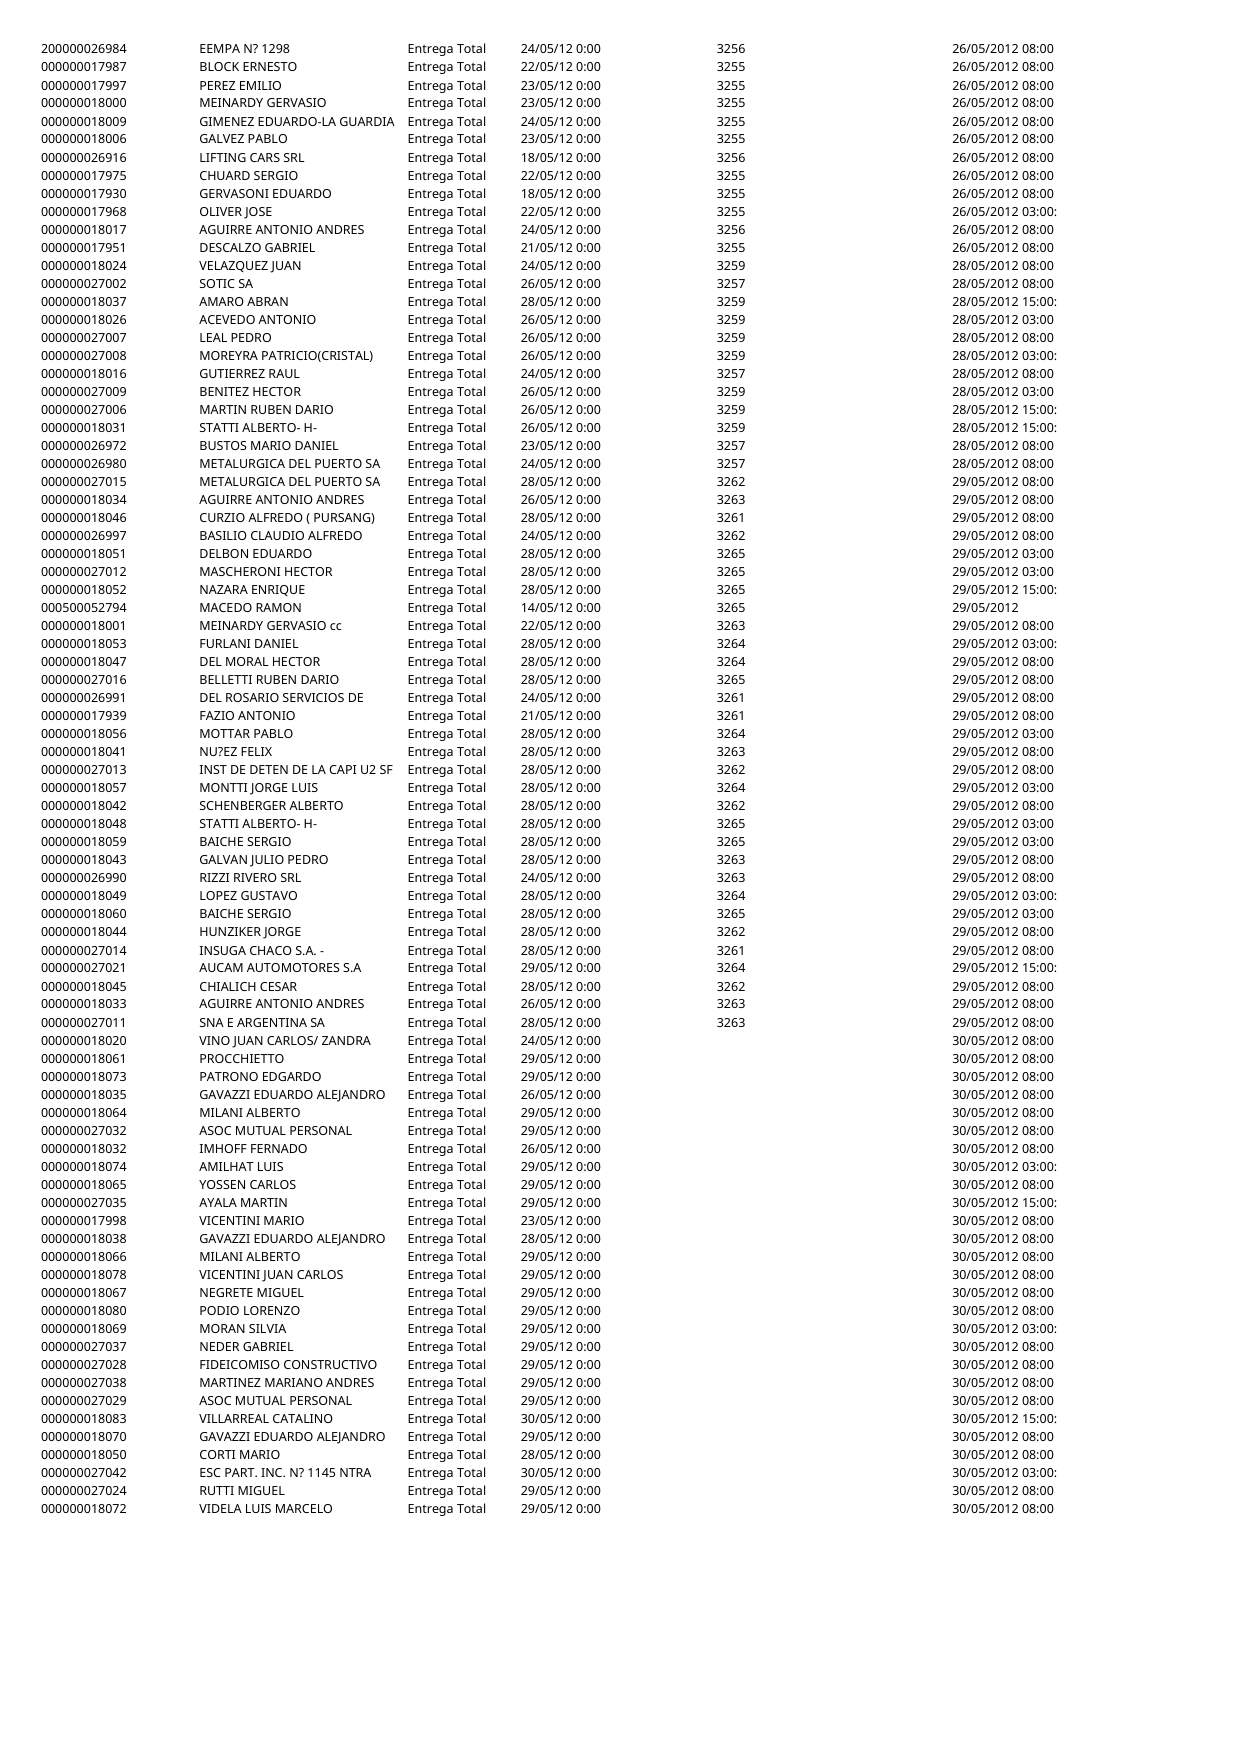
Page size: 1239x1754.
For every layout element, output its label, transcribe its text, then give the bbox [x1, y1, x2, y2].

table_cell FURLANI DANIEL [199, 635, 407, 653]
table_cell [1058, 1392, 1239, 1410]
table_cell 29/05/12 0:00 [521, 1356, 717, 1374]
table_cell [1058, 293, 1239, 311]
table_cell [0, 1194, 41, 1212]
table_cell AGUIRRE ANTONIO ANDRES [199, 996, 407, 1014]
table_cell 28/05/2012 08:00 [952, 365, 1058, 383]
table_cell 21/05/12 0:00 [521, 239, 717, 257]
table_cell [0, 599, 41, 617]
table_cell 000000018083 [41, 1410, 199, 1428]
table_header [41, 0, 199, 41]
table_cell LEAL PEDRO [199, 329, 407, 347]
table_cell Entrega Total [408, 113, 521, 131]
table_cell MEINARDY GERVASIO [199, 95, 407, 113]
table_cell 000000018020 [41, 1032, 199, 1050]
table_cell 000000018000 [41, 95, 199, 113]
table_cell 29/05/12 0:00 [521, 1338, 717, 1356]
table_cell MILANI ALBERTO [199, 1104, 407, 1122]
table_cell 000000018052 [41, 581, 199, 599]
table_cell [0, 437, 41, 455]
table_cell BASILIO CLAUDIO ALFREDO [199, 527, 407, 545]
table_cell 000000018051 [41, 545, 199, 563]
table_cell 000000027038 [41, 1374, 199, 1392]
table_cell [1058, 239, 1239, 257]
table_cell 3255 [717, 131, 827, 149]
table_cell 23/05/12 0:00 [521, 95, 717, 113]
table_cell 30/05/2012 08:00 [952, 1050, 1058, 1068]
table_cell 3259 [717, 311, 827, 329]
table_cell [827, 1176, 952, 1194]
table_cell [1058, 545, 1239, 563]
table_cell [1058, 1230, 1239, 1248]
table_cell 26/05/2012 08:00 [952, 239, 1058, 257]
table_cell 000000018043 [41, 851, 199, 869]
table_cell 30/05/2012 08:00 [952, 1068, 1058, 1086]
table_cell 28/05/2012 08:00 [952, 455, 1058, 473]
table_cell [1058, 203, 1239, 221]
table_cell [1058, 527, 1239, 545]
table_cell 30/05/2012 08:00 [952, 1104, 1058, 1122]
table_cell 28/05/2012 08:00 [952, 257, 1058, 275]
table_cell [827, 870, 952, 887]
table_cell 3265 [717, 834, 827, 851]
table_cell [0, 1032, 41, 1050]
table_cell 26/05/12 0:00 [521, 401, 717, 419]
table_cell 30/05/2012 08:00 [952, 1302, 1058, 1320]
table_cell [827, 1212, 952, 1230]
table_cell 26/05/12 0:00 [521, 347, 717, 365]
table_cell SNA E ARGENTINA SA [199, 1014, 407, 1032]
table_cell Entrega Total [408, 978, 521, 996]
table_cell [827, 311, 952, 329]
table_cell 000500052794 [41, 599, 199, 617]
table_cell Entrega Total [408, 1446, 521, 1464]
table_cell MONTTI JORGE LUIS [199, 779, 407, 797]
table_cell 22/05/12 0:00 [521, 167, 717, 185]
table_cell [827, 1356, 952, 1374]
table_cell Entrega Total [408, 59, 521, 77]
table_cell 000000017987 [41, 59, 199, 77]
table_cell 000000027006 [41, 401, 199, 419]
table_cell 3261 [717, 689, 827, 707]
table_cell 26/05/12 0:00 [521, 1086, 717, 1104]
table_cell [827, 509, 952, 527]
table_cell Entrega Total [408, 815, 521, 833]
table_cell [827, 996, 952, 1014]
table_cell 29/05/12 0:00 [521, 1050, 717, 1068]
table_cell Entrega Total [408, 689, 521, 707]
table_cell 28/05/12 0:00 [521, 888, 717, 906]
table_cell 3265 [717, 563, 827, 581]
table_cell [827, 1068, 952, 1086]
table_cell Entrega Total [408, 1014, 521, 1032]
table_cell 3265 [717, 581, 827, 599]
table_cell 30/05/2012 08:00 [952, 1338, 1058, 1356]
table_cell 24/05/12 0:00 [521, 365, 717, 383]
table_cell [827, 779, 952, 797]
table_cell 26/05/12 0:00 [521, 329, 717, 347]
table_cell 18/05/12 0:00 [521, 149, 717, 167]
table_cell Entrega Total [408, 563, 521, 581]
table_cell OLIVER JOSE [199, 203, 407, 221]
table_cell 24/05/12 0:00 [521, 1032, 717, 1050]
table_cell [1058, 815, 1239, 833]
table_cell [717, 1374, 827, 1392]
table_cell [717, 1338, 827, 1356]
table_cell 3255 [717, 95, 827, 113]
table_cell Entrega Total [408, 1032, 521, 1050]
table_cell [0, 888, 41, 906]
table_cell [1058, 491, 1239, 509]
table_cell ASOC MUTUAL PERSONAL [199, 1392, 407, 1410]
table_cell 29/05/2012 03:00 [952, 906, 1058, 923]
table_cell [827, 59, 952, 77]
table_cell 000000018048 [41, 815, 199, 833]
table_cell Entrega Total [408, 1212, 521, 1230]
table_cell [0, 59, 41, 77]
table_cell Entrega Total [408, 509, 521, 527]
table_cell 000000018060 [41, 906, 199, 923]
table_cell 000000027028 [41, 1356, 199, 1374]
table_cell RUTTI MIGUEL [199, 1482, 407, 1500]
table_cell 000000017951 [41, 239, 199, 257]
table_cell GALVEZ PABLO [199, 131, 407, 149]
table_cell [1058, 779, 1239, 797]
table_cell 23/05/12 0:00 [521, 1212, 717, 1230]
table_cell [717, 1230, 827, 1248]
table_cell 29/05/2012 03:00 [952, 834, 1058, 851]
table_cell 000000018038 [41, 1230, 199, 1248]
table_cell DELBON EDUARDO [199, 545, 407, 563]
table_cell [1058, 1410, 1239, 1428]
table_cell [827, 924, 952, 942]
table_cell 3263 [717, 491, 827, 509]
table_cell [0, 1284, 41, 1302]
table_cell 000000027037 [41, 1338, 199, 1356]
table_cell [1058, 1158, 1239, 1176]
table_cell 30/05/2012 08:00 [952, 1356, 1058, 1374]
table_cell 3259 [717, 329, 827, 347]
table_cell 000000018034 [41, 491, 199, 509]
table_cell [1058, 1068, 1239, 1086]
table_cell [0, 95, 41, 113]
table_cell [0, 41, 41, 58]
table_cell 000000018026 [41, 311, 199, 329]
table_cell [827, 617, 952, 635]
table_cell VIDELA LUIS MARCELO [199, 1500, 407, 1518]
table_cell 24/05/12 0:00 [521, 689, 717, 707]
table_cell 000000027011 [41, 1014, 199, 1032]
table_cell [827, 185, 952, 203]
table_cell 26/05/2012 08:00 [952, 95, 1058, 113]
table_cell [827, 527, 952, 545]
table_cell 28/05/12 0:00 [521, 851, 717, 869]
table_cell Entrega Total [408, 1176, 521, 1194]
table_cell [827, 131, 952, 149]
table_cell [827, 978, 952, 996]
table_cell [1058, 1032, 1239, 1050]
table_cell 000000027014 [41, 942, 199, 959]
table_cell [827, 1446, 952, 1464]
table_cell 28/05/12 0:00 [521, 293, 717, 311]
table_cell 3259 [717, 293, 827, 311]
table_cell 000000017939 [41, 707, 199, 725]
table_cell 000000018035 [41, 1086, 199, 1104]
table_cell Entrega Total [408, 1158, 521, 1176]
table_cell AGUIRRE ANTONIO ANDRES [199, 491, 407, 509]
table_cell GIMENEZ EDUARDO-LA GUARDIA [199, 113, 407, 131]
table_cell [0, 1230, 41, 1248]
table_cell [0, 527, 41, 545]
table_cell Entrega Total [408, 329, 521, 347]
table_cell [0, 1374, 41, 1392]
table_cell [1058, 1104, 1239, 1122]
table_cell [827, 1410, 952, 1428]
table_cell 28/05/12 0:00 [521, 1014, 717, 1032]
table_cell 28/05/2012 15:00: [952, 419, 1058, 437]
table_cell 3264 [717, 725, 827, 743]
table_cell 3257 [717, 275, 827, 293]
table_cell 000000026972 [41, 437, 199, 455]
table_cell [827, 689, 952, 707]
table_cell Entrega Total [408, 599, 521, 617]
table_cell 30/05/2012 08:00 [952, 1500, 1058, 1518]
table_cell [0, 455, 41, 473]
table_cell [1058, 1374, 1239, 1392]
table_cell Entrega Total [408, 419, 521, 437]
table_cell [717, 1302, 827, 1320]
table_cell 26/05/2012 08:00 [952, 149, 1058, 167]
table_cell [1058, 635, 1239, 653]
table_cell 000000018059 [41, 834, 199, 851]
table_cell 000000018053 [41, 635, 199, 653]
table_cell FAZIO ANTONIO [199, 707, 407, 725]
table_cell Entrega Total [408, 743, 521, 761]
table_cell [0, 401, 41, 419]
table_cell PEREZ EMILIO [199, 77, 407, 94]
table_cell [827, 293, 952, 311]
table_cell Entrega Total [408, 311, 521, 329]
table_cell 000000026980 [41, 455, 199, 473]
table_cell [1058, 1248, 1239, 1266]
table_cell 30/05/2012 03:00: [952, 1464, 1058, 1482]
table_cell [0, 1464, 41, 1482]
table_cell [0, 671, 41, 689]
table_cell 000000027032 [41, 1122, 199, 1140]
table_cell [0, 1500, 41, 1518]
table_cell [0, 725, 41, 743]
table_cell 28/05/2012 08:00 [952, 275, 1058, 293]
table_cell 29/05/2012 08:00 [952, 942, 1058, 959]
table_cell [0, 707, 41, 725]
table_cell NAZARA ENRIQUE [199, 581, 407, 599]
table_cell Entrega Total [408, 942, 521, 959]
table_cell 26/05/12 0:00 [521, 419, 717, 437]
table_cell [717, 1086, 827, 1104]
table_cell 3262 [717, 798, 827, 815]
table_cell [827, 851, 952, 869]
table_cell [827, 1320, 952, 1338]
table_cell [1058, 1122, 1239, 1140]
table_cell Entrega Total [408, 77, 521, 94]
table_cell [827, 455, 952, 473]
table_cell [717, 1482, 827, 1500]
table_cell MARTINEZ MARIANO ANDRES [199, 1374, 407, 1392]
table_cell [827, 1392, 952, 1410]
table_cell 000000018069 [41, 1320, 199, 1338]
table_cell [827, 1464, 952, 1482]
table_cell [827, 707, 952, 725]
table_cell 29/05/12 0:00 [521, 1500, 717, 1518]
table_cell EEMPA N? 1298 [199, 41, 407, 58]
table_cell 3263 [717, 996, 827, 1014]
table_cell 28/05/12 0:00 [521, 815, 717, 833]
table_cell [0, 834, 41, 851]
table_cell BENITEZ HECTOR [199, 383, 407, 401]
table_cell 29/05/12 0:00 [521, 1068, 717, 1086]
table_cell ASOC MUTUAL PERSONAL [199, 1122, 407, 1140]
table_cell [1058, 834, 1239, 851]
table_cell 29/05/12 0:00 [521, 1158, 717, 1176]
table_cell Entrega Total [408, 725, 521, 743]
table_cell [0, 257, 41, 275]
table_cell [0, 1428, 41, 1446]
table_cell [717, 1248, 827, 1266]
table_cell [717, 1212, 827, 1230]
table_cell 22/05/12 0:00 [521, 617, 717, 635]
table_cell [0, 221, 41, 239]
table_cell [827, 743, 952, 761]
table_cell [717, 1500, 827, 1518]
table_cell [827, 95, 952, 113]
table_cell STATTI ALBERTO- H- [199, 815, 407, 833]
table_cell VILLARREAL CATALINO [199, 1410, 407, 1428]
table_cell 28/05/2012 08:00 [952, 329, 1058, 347]
table_cell Entrega Total [408, 635, 521, 653]
table_cell 000000017930 [41, 185, 199, 203]
table_cell 26/05/2012 08:00 [952, 59, 1058, 77]
table_cell 3264 [717, 635, 827, 653]
table_cell 3264 [717, 779, 827, 797]
table_cell [717, 1266, 827, 1284]
table_cell [1058, 1500, 1239, 1518]
table_cell [1058, 455, 1239, 473]
table_cell Entrega Total [408, 365, 521, 383]
table_cell MOTTAR PABLO [199, 725, 407, 743]
table_cell [827, 113, 952, 131]
table_cell 000000018050 [41, 1446, 199, 1464]
table_cell Entrega Total [408, 1374, 521, 1392]
table_cell [0, 239, 41, 257]
table_cell [1058, 401, 1239, 419]
table_cell 30/05/2012 08:00 [952, 1446, 1058, 1464]
table_cell [1058, 1176, 1239, 1194]
table_cell [0, 1104, 41, 1122]
table_cell [0, 870, 41, 887]
table_cell CURZIO ALFREDO ( PURSANG) [199, 509, 407, 527]
table_cell 28/05/12 0:00 [521, 671, 717, 689]
table_cell PATRONO EDGARDO [199, 1068, 407, 1086]
table_cell METALURGICA DEL PUERTO SA [199, 455, 407, 473]
table_cell 3263 [717, 617, 827, 635]
table_cell [1058, 617, 1239, 635]
table_cell [717, 1050, 827, 1068]
table_cell [827, 329, 952, 347]
table_cell 29/05/12 0:00 [521, 1392, 717, 1410]
table_cell 26/05/12 0:00 [521, 275, 717, 293]
table_cell 30/05/2012 08:00 [952, 1248, 1058, 1266]
table_cell [827, 761, 952, 779]
table_cell 23/05/12 0:00 [521, 77, 717, 94]
table_cell 30/05/2012 08:00 [952, 1374, 1058, 1392]
table_cell Entrega Total [408, 1356, 521, 1374]
table_cell 000000017997 [41, 77, 199, 94]
table_cell GAVAZZI EDUARDO ALEJANDRO [199, 1428, 407, 1446]
table_cell 23/05/12 0:00 [521, 131, 717, 149]
table_cell [1058, 924, 1239, 942]
table_cell 26/05/12 0:00 [521, 491, 717, 509]
table_cell [0, 581, 41, 599]
table_cell GUTIERREZ RAUL [199, 365, 407, 383]
table_cell YOSSEN CARLOS [199, 1176, 407, 1194]
table_cell 000000018024 [41, 257, 199, 275]
table_cell Entrega Total [408, 924, 521, 942]
table_cell 28/05/12 0:00 [521, 761, 717, 779]
table_cell 30/05/12 0:00 [521, 1410, 717, 1428]
table_cell 29/05/2012 08:00 [952, 491, 1058, 509]
table_cell 29/05/12 0:00 [521, 1428, 717, 1446]
table_cell Entrega Total [408, 1248, 521, 1266]
table_cell [0, 275, 41, 293]
table_cell [827, 167, 952, 185]
table_cell 000000018037 [41, 293, 199, 311]
table_cell [827, 77, 952, 94]
table_cell 28/05/12 0:00 [521, 509, 717, 527]
table_cell 000000018032 [41, 1140, 199, 1158]
table_cell 000000027042 [41, 1464, 199, 1482]
table_cell Entrega Total [408, 851, 521, 869]
table_cell 23/05/12 0:00 [521, 437, 717, 455]
table_cell 000000018070 [41, 1428, 199, 1446]
table_cell [0, 1320, 41, 1338]
table_cell [1058, 1356, 1239, 1374]
table_cell Entrega Total [408, 221, 521, 239]
table_cell 28/05/12 0:00 [521, 779, 717, 797]
table_header [827, 0, 952, 41]
table_cell [827, 1284, 952, 1302]
table_cell 22/05/12 0:00 [521, 203, 717, 221]
table_cell AGUIRRE ANTONIO ANDRES [199, 221, 407, 239]
table_cell 000000027029 [41, 1392, 199, 1410]
table_cell 000000027002 [41, 275, 199, 293]
table_cell 29/05/2012 08:00 [952, 653, 1058, 671]
table_cell MOREYRA PATRICIO(CRISTAL) [199, 347, 407, 365]
table_cell 000000018047 [41, 653, 199, 671]
table_cell [1058, 167, 1239, 185]
table_cell [1058, 851, 1239, 869]
table_cell [0, 419, 41, 437]
table_cell [827, 1140, 952, 1158]
table_cell [827, 239, 952, 257]
table_header [717, 0, 827, 41]
table_cell 30/05/2012 08:00 [952, 1266, 1058, 1284]
table_cell [827, 815, 952, 833]
table_cell 29/05/2012 03:00 [952, 815, 1058, 833]
table_cell [1058, 1266, 1239, 1284]
table_cell [1058, 1050, 1239, 1068]
table_cell 28/05/12 0:00 [521, 924, 717, 942]
table_cell 18/05/12 0:00 [521, 185, 717, 203]
table_cell INST DE DETEN DE LA CAPI U2 SF [199, 761, 407, 779]
table_cell Entrega Total [408, 473, 521, 491]
table_cell 29/05/2012 08:00 [952, 870, 1058, 887]
table_cell [827, 419, 952, 437]
table_cell [827, 581, 952, 599]
table_cell GAVAZZI EDUARDO ALEJANDRO [199, 1086, 407, 1104]
table_cell 26/05/12 0:00 [521, 996, 717, 1014]
table_cell FIDEICOMISO CONSTRUCTIVO [199, 1356, 407, 1374]
table_cell 30/05/2012 08:00 [952, 1284, 1058, 1302]
table_cell [0, 185, 41, 203]
table_cell [717, 1068, 827, 1086]
table_cell RIZZI RIVERO SRL [199, 870, 407, 887]
table_cell [0, 383, 41, 401]
table_cell Entrega Total [408, 203, 521, 221]
table_cell 29/05/2012 08:00 [952, 1014, 1058, 1032]
table_cell [1058, 707, 1239, 725]
table_cell [827, 1266, 952, 1284]
table_cell 29/05/12 0:00 [521, 1482, 717, 1500]
table_cell NEDER GABRIEL [199, 1338, 407, 1356]
table_cell 3259 [717, 383, 827, 401]
table_cell BUSTOS MARIO DANIEL [199, 437, 407, 455]
table_cell Entrega Total [408, 1482, 521, 1500]
table_cell [1058, 1320, 1239, 1338]
table_cell [827, 635, 952, 653]
table_cell Entrega Total [408, 960, 521, 978]
table_cell 000000027012 [41, 563, 199, 581]
table_cell [0, 563, 41, 581]
table_cell 200000026984 [41, 41, 199, 58]
table_cell SOTIC SA [199, 275, 407, 293]
table_cell 24/05/12 0:00 [521, 870, 717, 887]
table_cell [0, 798, 41, 815]
table_cell MARTIN RUBEN DARIO [199, 401, 407, 419]
table_cell 22/05/12 0:00 [521, 59, 717, 77]
table_cell 3261 [717, 707, 827, 725]
table_cell ACEVEDO ANTONIO [199, 311, 407, 329]
table_cell [0, 203, 41, 221]
table_cell Entrega Total [408, 1050, 521, 1068]
table_cell Entrega Total [408, 383, 521, 401]
table_cell 3263 [717, 851, 827, 869]
table_cell LIFTING CARS SRL [199, 149, 407, 167]
table_cell CHUARD SERGIO [199, 167, 407, 185]
table_cell 3263 [717, 1014, 827, 1032]
table_cell 3265 [717, 815, 827, 833]
table_cell [0, 1014, 41, 1032]
table_cell 29/05/2012 15:00: [952, 581, 1058, 599]
table_cell [827, 653, 952, 671]
table_cell [717, 1392, 827, 1410]
table_cell Entrega Total [408, 1284, 521, 1302]
table_cell [717, 1446, 827, 1464]
table_cell 26/05/12 0:00 [521, 311, 717, 329]
table_cell [1058, 509, 1239, 527]
table_cell [717, 1410, 827, 1428]
table_cell [1058, 798, 1239, 815]
table_cell 28/05/2012 15:00: [952, 401, 1058, 419]
table_cell 3257 [717, 437, 827, 455]
table_cell [0, 365, 41, 383]
table_cell Entrega Total [408, 437, 521, 455]
table_cell 3265 [717, 599, 827, 617]
table_cell 000000018016 [41, 365, 199, 383]
table_cell GERVASONI EDUARDO [199, 185, 407, 203]
table_cell [827, 960, 952, 978]
table_cell [827, 347, 952, 365]
table_cell [1058, 131, 1239, 149]
table_cell 29/05/2012 03:00 [952, 779, 1058, 797]
table_cell 29/05/12 0:00 [521, 1194, 717, 1212]
table_cell 28/05/12 0:00 [521, 942, 717, 959]
table_cell Entrega Total [408, 1464, 521, 1482]
table_cell 21/05/12 0:00 [521, 707, 717, 725]
table_cell Entrega Total [408, 996, 521, 1014]
table_cell 3255 [717, 185, 827, 203]
table_cell [1058, 221, 1239, 239]
table_cell [1058, 41, 1239, 58]
table_cell 28/05/2012 15:00: [952, 293, 1058, 311]
table_cell 000000018049 [41, 888, 199, 906]
table_cell [827, 798, 952, 815]
table_cell [1058, 671, 1239, 689]
table_cell [0, 653, 41, 671]
table_cell [1058, 1284, 1239, 1302]
table_cell [827, 1032, 952, 1050]
table_cell 29/05/2012 08:00 [952, 707, 1058, 725]
table_cell [1058, 653, 1239, 671]
table_cell [717, 1158, 827, 1176]
table_cell [827, 275, 952, 293]
table_cell [827, 1014, 952, 1032]
table_cell 26/05/2012 08:00 [952, 185, 1058, 203]
table_cell [1058, 1140, 1239, 1158]
table_cell [0, 1122, 41, 1140]
table_cell Entrega Total [408, 870, 521, 887]
table_cell [1058, 581, 1239, 599]
table_cell [827, 437, 952, 455]
table_cell CHIALICH CESAR [199, 978, 407, 996]
table_cell [0, 617, 41, 635]
table_cell 28/05/2012 03:00: [952, 347, 1058, 365]
table_cell 000000018031 [41, 419, 199, 437]
table_cell [827, 888, 952, 906]
table_cell 000000027015 [41, 473, 199, 491]
table_cell [0, 1050, 41, 1068]
table_cell 000000026990 [41, 870, 199, 887]
table_cell 29/05/12 0:00 [521, 960, 717, 978]
table_cell 29/05/12 0:00 [521, 1248, 717, 1266]
table_cell 28/05/12 0:00 [521, 725, 717, 743]
table_cell [1058, 59, 1239, 77]
table_cell 29/05/12 0:00 [521, 1176, 717, 1194]
table_cell [1058, 960, 1239, 978]
table_cell [1058, 725, 1239, 743]
table_cell 29/05/2012 08:00 [952, 527, 1058, 545]
table_cell [1058, 95, 1239, 113]
table_cell 29/05/12 0:00 [521, 1374, 717, 1392]
table_cell STATTI ALBERTO- H- [199, 419, 407, 437]
table_cell [0, 1356, 41, 1374]
table_cell Entrega Total [408, 347, 521, 365]
table_cell 29/05/12 0:00 [521, 1302, 717, 1320]
table_cell 29/05/2012 08:00 [952, 978, 1058, 996]
table_cell 28/05/12 0:00 [521, 635, 717, 653]
table_cell 29/05/2012 08:00 [952, 924, 1058, 942]
table_cell [0, 1338, 41, 1356]
table_cell 28/05/12 0:00 [521, 1230, 717, 1248]
table_cell [0, 1212, 41, 1230]
table_cell [1058, 185, 1239, 203]
table_cell BELLETTI RUBEN DARIO [199, 671, 407, 689]
table_cell 3265 [717, 906, 827, 923]
table_cell 28/05/12 0:00 [521, 581, 717, 599]
table_cell 30/05/2012 08:00 [952, 1392, 1058, 1410]
table_cell [1058, 1212, 1239, 1230]
table_cell AUCAM AUTOMOTORES S.A [199, 960, 407, 978]
table_cell [1058, 1086, 1239, 1104]
table_cell 000000018080 [41, 1302, 199, 1320]
table_cell Entrega Total [408, 545, 521, 563]
table_cell Entrega Total [408, 1500, 521, 1518]
table_cell [0, 978, 41, 996]
table_cell [827, 599, 952, 617]
table_cell Entrega Total [408, 1194, 521, 1212]
table_cell 000000018045 [41, 978, 199, 996]
table_cell [1058, 257, 1239, 275]
table_cell DEL MORAL HECTOR [199, 653, 407, 671]
table_header [952, 0, 1058, 41]
table_cell 000000018078 [41, 1266, 199, 1284]
table_cell [0, 491, 41, 509]
table_cell [1058, 870, 1239, 887]
table_cell VELAZQUEZ JUAN [199, 257, 407, 275]
table_cell [1058, 888, 1239, 906]
table_cell [0, 1410, 41, 1428]
table_cell 3257 [717, 455, 827, 473]
table_cell [0, 1392, 41, 1410]
table_cell 30/05/2012 03:00: [952, 1320, 1058, 1338]
table_header [0, 0, 41, 41]
table_cell 000000017998 [41, 1212, 199, 1230]
table_cell [1058, 1464, 1239, 1482]
table_cell [0, 1158, 41, 1176]
table_cell [1058, 113, 1239, 131]
table_cell [827, 563, 952, 581]
table_cell Entrega Total [408, 1302, 521, 1320]
table_cell 28/05/2012 03:00 [952, 311, 1058, 329]
table_cell [1058, 365, 1239, 383]
table_cell Entrega Total [408, 1266, 521, 1284]
table_cell 30/05/2012 15:00: [952, 1194, 1058, 1212]
table_cell NEGRETE MIGUEL [199, 1284, 407, 1302]
table_cell Entrega Total [408, 1068, 521, 1086]
table_cell 28/05/2012 03:00 [952, 383, 1058, 401]
table_cell 30/05/2012 08:00 [952, 1122, 1058, 1140]
table_cell [1058, 437, 1239, 455]
table_cell BAICHE SERGIO [199, 906, 407, 923]
table_cell 26/05/2012 08:00 [952, 167, 1058, 185]
table_cell [1058, 689, 1239, 707]
table_cell 29/05/2012 03:00 [952, 725, 1058, 743]
table_cell [827, 942, 952, 959]
table_cell [0, 1482, 41, 1500]
table_cell [827, 383, 952, 401]
table_cell 000000018042 [41, 798, 199, 815]
table_cell [827, 491, 952, 509]
table_cell Entrega Total [408, 257, 521, 275]
table_cell MASCHERONI HECTOR [199, 563, 407, 581]
table_cell MILANI ALBERTO [199, 1248, 407, 1266]
table_cell [827, 1230, 952, 1248]
table_cell 3255 [717, 167, 827, 185]
table_cell [827, 1500, 952, 1518]
table_cell [717, 1428, 827, 1446]
table_cell 30/05/12 0:00 [521, 1464, 717, 1482]
table_cell [1058, 563, 1239, 581]
table_cell 000000027016 [41, 671, 199, 689]
table_cell 3264 [717, 653, 827, 671]
table_cell 24/05/12 0:00 [521, 221, 717, 239]
table_cell 3256 [717, 41, 827, 58]
table_cell [827, 41, 952, 58]
table_cell Entrega Total [408, 239, 521, 257]
table_cell 000000018072 [41, 1500, 199, 1518]
table_cell METALURGICA DEL PUERTO SA [199, 473, 407, 491]
table_cell 3256 [717, 221, 827, 239]
table_cell 29/05/2012 08:00 [952, 743, 1058, 761]
table_cell [0, 131, 41, 149]
table_cell 3259 [717, 257, 827, 275]
table_cell 000000018061 [41, 1050, 199, 1068]
table_cell [0, 329, 41, 347]
table_cell 30/05/2012 08:00 [952, 1032, 1058, 1050]
table_cell Entrega Total [408, 1086, 521, 1104]
table_cell [1058, 347, 1239, 365]
table_cell 30/05/2012 03:00: [952, 1158, 1058, 1176]
table_cell [827, 1374, 952, 1392]
table_cell 3259 [717, 347, 827, 365]
table_cell DEL ROSARIO SERVICIOS DE [199, 689, 407, 707]
table_cell [1058, 1302, 1239, 1320]
table_cell [717, 1140, 827, 1158]
table_cell 29/05/2012 08:00 [952, 671, 1058, 689]
table_cell [0, 906, 41, 923]
table_cell 30/05/2012 08:00 [952, 1230, 1058, 1248]
table_cell Entrega Total [408, 834, 521, 851]
table_cell [717, 1320, 827, 1338]
table_cell [0, 761, 41, 779]
table_cell Entrega Total [408, 131, 521, 149]
table_cell 28/05/12 0:00 [521, 473, 717, 491]
table_cell 3261 [717, 942, 827, 959]
table_cell [1058, 1194, 1239, 1212]
table_cell 3264 [717, 888, 827, 906]
table_cell 29/05/12 0:00 [521, 1284, 717, 1302]
table_cell 3255 [717, 77, 827, 94]
table_cell [0, 149, 41, 167]
table_cell 000000027024 [41, 1482, 199, 1500]
table_cell [0, 1446, 41, 1464]
table_cell 29/05/2012 15:00: [952, 960, 1058, 978]
table_cell [827, 1302, 952, 1320]
table_cell 3261 [717, 509, 827, 527]
table_cell Entrega Total [408, 581, 521, 599]
table_cell 000000018066 [41, 1248, 199, 1266]
table_cell 000000026997 [41, 527, 199, 545]
table_cell Entrega Total [408, 617, 521, 635]
table_cell [1058, 996, 1239, 1014]
table_cell [1058, 942, 1239, 959]
table_cell 000000018009 [41, 113, 199, 131]
table_header [1058, 0, 1239, 41]
table_cell 30/05/2012 08:00 [952, 1212, 1058, 1230]
table_cell DESCALZO GABRIEL [199, 239, 407, 257]
table_cell Entrega Total [408, 527, 521, 545]
table_cell 000000018067 [41, 1284, 199, 1302]
table_cell Entrega Total [408, 455, 521, 473]
table_cell [1058, 329, 1239, 347]
table_cell Entrega Total [408, 1140, 521, 1158]
table_cell [827, 834, 952, 851]
table_cell 000000018074 [41, 1158, 199, 1176]
table_cell Entrega Total [408, 798, 521, 815]
table_cell 3259 [717, 419, 827, 437]
table_cell 26/05/2012 08:00 [952, 77, 1058, 94]
table_cell 000000018065 [41, 1176, 199, 1194]
table_cell 26/05/2012 08:00 [952, 41, 1058, 58]
table_cell Entrega Total [408, 653, 521, 671]
table_cell [827, 473, 952, 491]
table_cell 29/05/2012 03:00: [952, 888, 1058, 906]
table_cell [0, 113, 41, 131]
table_cell [1058, 419, 1239, 437]
table_cell [0, 1248, 41, 1266]
table_cell NU?EZ FELIX [199, 743, 407, 761]
table_cell [0, 689, 41, 707]
table_cell [827, 906, 952, 923]
table_cell Entrega Total [408, 671, 521, 689]
table_cell Entrega Total [408, 1410, 521, 1428]
table_cell SCHENBERGER ALBERTO [199, 798, 407, 815]
table_cell [0, 851, 41, 869]
table_cell [0, 77, 41, 94]
table_cell 30/05/2012 08:00 [952, 1086, 1058, 1104]
table_cell Entrega Total [408, 1230, 521, 1248]
table_cell 30/05/2012 08:00 [952, 1428, 1058, 1446]
table_cell Entrega Total [408, 1122, 521, 1140]
table_cell 29/05/2012 03:00 [952, 545, 1058, 563]
table_cell 24/05/12 0:00 [521, 113, 717, 131]
table_cell 3265 [717, 545, 827, 563]
table_cell 29/05/12 0:00 [521, 1122, 717, 1140]
table_cell 3255 [717, 203, 827, 221]
table_cell IMHOFF FERNADO [199, 1140, 407, 1158]
table_cell 3265 [717, 671, 827, 689]
table_cell 3257 [717, 365, 827, 383]
table_cell [0, 293, 41, 311]
table_cell 3263 [717, 743, 827, 761]
table_cell 29/05/2012 08:00 [952, 509, 1058, 527]
table_cell 29/05/2012 03:00 [952, 563, 1058, 581]
table_cell 26/05/2012 08:00 [952, 221, 1058, 239]
table_cell BAICHE SERGIO [199, 834, 407, 851]
table_cell [0, 779, 41, 797]
table_cell 29/05/12 0:00 [521, 1266, 717, 1284]
table_cell 24/05/12 0:00 [521, 527, 717, 545]
table_cell [0, 1068, 41, 1086]
table_cell Entrega Total [408, 167, 521, 185]
table_cell MEINARDY GERVASIO cc [199, 617, 407, 635]
table_cell [0, 996, 41, 1014]
table_cell [827, 725, 952, 743]
table_cell BLOCK ERNESTO [199, 59, 407, 77]
table_cell Entrega Total [408, 906, 521, 923]
table_cell [717, 1194, 827, 1212]
table_cell 3255 [717, 239, 827, 257]
table_cell [717, 1032, 827, 1050]
table_cell 24/05/12 0:00 [521, 455, 717, 473]
table_cell [0, 815, 41, 833]
table_cell [0, 942, 41, 959]
table_cell [1058, 1446, 1239, 1464]
table_cell [827, 1338, 952, 1356]
table_cell 29/05/2012 08:00 [952, 851, 1058, 869]
table_cell Entrega Total [408, 707, 521, 725]
table_cell Entrega Total [408, 1428, 521, 1446]
table_cell 000000027008 [41, 347, 199, 365]
table_cell [827, 1122, 952, 1140]
table_cell [1058, 1428, 1239, 1446]
table_cell GALVAN JULIO PEDRO [199, 851, 407, 869]
table_cell 000000027013 [41, 761, 199, 779]
table_cell 29/05/12 0:00 [521, 1320, 717, 1338]
table_cell 26/05/2012 03:00: [952, 203, 1058, 221]
table_cell 000000018017 [41, 221, 199, 239]
table_cell 28/05/12 0:00 [521, 743, 717, 761]
table_cell [0, 1086, 41, 1104]
table_cell [827, 1428, 952, 1446]
table_cell [0, 1176, 41, 1194]
table_cell [0, 311, 41, 329]
table_cell 29/05/2012 08:00 [952, 617, 1058, 635]
table_cell 000000018073 [41, 1068, 199, 1086]
table_cell [717, 1104, 827, 1122]
table_cell 3262 [717, 527, 827, 545]
table_cell [827, 149, 952, 167]
table_cell 3264 [717, 960, 827, 978]
table_cell [1058, 473, 1239, 491]
table_cell 28/05/12 0:00 [521, 906, 717, 923]
table_cell 000000018006 [41, 131, 199, 149]
table_cell 29/05/2012 [952, 599, 1058, 617]
table_cell 000000027035 [41, 1194, 199, 1212]
table_cell 000000018056 [41, 725, 199, 743]
table_cell Entrega Total [408, 293, 521, 311]
table_cell AMILHAT LUIS [199, 1158, 407, 1176]
table_cell [717, 1464, 827, 1482]
table_cell 000000027021 [41, 960, 199, 978]
table_cell [717, 1176, 827, 1194]
table_cell 26/05/2012 08:00 [952, 131, 1058, 149]
table_cell 000000027009 [41, 383, 199, 401]
table_cell [0, 1302, 41, 1320]
table_cell 24/05/12 0:00 [521, 41, 717, 58]
table_cell 29/05/2012 08:00 [952, 996, 1058, 1014]
table_cell [0, 960, 41, 978]
table_cell 3255 [717, 59, 827, 77]
table_cell 000000026916 [41, 149, 199, 167]
table_cell 3263 [717, 870, 827, 887]
table_cell Entrega Total [408, 1104, 521, 1122]
table_cell ESC PART. INC. N? 1145 NTRA [199, 1464, 407, 1482]
table_cell 000000018044 [41, 924, 199, 942]
table_cell 000000017975 [41, 167, 199, 185]
table_cell 28/05/12 0:00 [521, 978, 717, 996]
table_cell 28/05/12 0:00 [521, 545, 717, 563]
table_cell AYALA MARTIN [199, 1194, 407, 1212]
table_cell 28/05/12 0:00 [521, 798, 717, 815]
table_cell [0, 545, 41, 563]
table_cell 000000027007 [41, 329, 199, 347]
table_cell 3262 [717, 978, 827, 996]
table_cell AMARO ABRAN [199, 293, 407, 311]
table_cell VICENTINI MARIO [199, 1212, 407, 1230]
table_cell 26/05/2012 08:00 [952, 113, 1058, 131]
table_cell [1058, 1014, 1239, 1032]
table_cell [1058, 1482, 1239, 1500]
table_cell [827, 1050, 952, 1068]
table_cell 30/05/2012 08:00 [952, 1482, 1058, 1500]
table_cell 3259 [717, 401, 827, 419]
table_cell [827, 1158, 952, 1176]
table_cell [0, 167, 41, 185]
table_cell [827, 1086, 952, 1104]
table_cell [827, 221, 952, 239]
table_cell 3256 [717, 149, 827, 167]
table_cell [1058, 599, 1239, 617]
table_cell 26/05/12 0:00 [521, 1140, 717, 1158]
table_cell 30/05/2012 08:00 [952, 1140, 1058, 1158]
table_cell [1058, 311, 1239, 329]
table_cell [1058, 383, 1239, 401]
table_cell 28/05/12 0:00 [521, 834, 717, 851]
table_cell 000000018033 [41, 996, 199, 1014]
table_header [408, 0, 521, 41]
table_cell 29/05/2012 08:00 [952, 473, 1058, 491]
table_cell PROCCHIETTO [199, 1050, 407, 1068]
table_cell 3262 [717, 761, 827, 779]
table_cell 000000017968 [41, 203, 199, 221]
table_cell [1058, 1338, 1239, 1356]
table_cell 30/05/2012 15:00: [952, 1410, 1058, 1428]
table_cell INSUGA CHACO S.A. - [199, 942, 407, 959]
table_cell [1058, 149, 1239, 167]
table_cell [0, 347, 41, 365]
table_cell Entrega Total [408, 491, 521, 509]
table_cell [827, 671, 952, 689]
table_cell HUNZIKER JORGE [199, 924, 407, 942]
table_cell 000000018041 [41, 743, 199, 761]
table_cell [1058, 906, 1239, 923]
table_cell 29/05/2012 08:00 [952, 761, 1058, 779]
table_header [521, 0, 717, 41]
table_cell 3255 [717, 113, 827, 131]
table_cell Entrega Total [408, 1392, 521, 1410]
table_cell [827, 545, 952, 563]
table_cell 24/05/12 0:00 [521, 257, 717, 275]
table_cell [827, 365, 952, 383]
table_cell 000000018001 [41, 617, 199, 635]
table_cell CORTI MARIO [199, 1446, 407, 1464]
table_cell [1058, 978, 1239, 996]
table_cell [827, 1104, 952, 1122]
table_cell [0, 1140, 41, 1158]
table_cell [0, 924, 41, 942]
table_cell 14/05/12 0:00 [521, 599, 717, 617]
table_cell 26/05/12 0:00 [521, 383, 717, 401]
table_cell [1058, 761, 1239, 779]
table_cell Entrega Total [408, 149, 521, 167]
table_cell MORAN SILVIA [199, 1320, 407, 1338]
table_cell MACEDO RAMON [199, 599, 407, 617]
table_cell 28/05/12 0:00 [521, 563, 717, 581]
table_cell 28/05/12 0:00 [521, 653, 717, 671]
table_cell 28/05/2012 08:00 [952, 437, 1058, 455]
table_cell [1058, 743, 1239, 761]
table_cell [0, 743, 41, 761]
table_cell 000000018046 [41, 509, 199, 527]
table_cell [827, 257, 952, 275]
table_cell [717, 1122, 827, 1140]
table_cell 3262 [717, 924, 827, 942]
table_cell 28/05/12 0:00 [521, 1446, 717, 1464]
table_cell 30/05/2012 08:00 [952, 1176, 1058, 1194]
table_cell Entrega Total [408, 1320, 521, 1338]
table_cell 000000026991 [41, 689, 199, 707]
table_cell [717, 1356, 827, 1374]
table_header [199, 0, 407, 41]
table_cell 29/05/12 0:00 [521, 1104, 717, 1122]
table_cell [0, 473, 41, 491]
table_cell Entrega Total [408, 185, 521, 203]
table_cell Entrega Total [408, 401, 521, 419]
table_cell LOPEZ GUSTAVO [199, 888, 407, 906]
table_cell 29/05/2012 08:00 [952, 689, 1058, 707]
table_cell [827, 1194, 952, 1212]
table_cell 29/05/2012 08:00 [952, 798, 1058, 815]
table_cell 3262 [717, 473, 827, 491]
table_cell [0, 1266, 41, 1284]
table_cell [1058, 275, 1239, 293]
table_cell [827, 401, 952, 419]
table_cell [717, 1284, 827, 1302]
table_cell [827, 1248, 952, 1266]
table_cell [0, 635, 41, 653]
table_cell [827, 203, 952, 221]
table_cell VICENTINI JUAN CARLOS [199, 1266, 407, 1284]
table_cell Entrega Total [408, 41, 521, 58]
table_cell [827, 1482, 952, 1500]
table_cell [0, 509, 41, 527]
table_cell Entrega Total [408, 888, 521, 906]
table_cell 29/05/2012 03:00: [952, 635, 1058, 653]
table_cell Entrega Total [408, 1338, 521, 1356]
table_cell PODIO LORENZO [199, 1302, 407, 1320]
table_cell Entrega Total [408, 779, 521, 797]
table_cell Entrega Total [408, 761, 521, 779]
table_cell VINO JUAN CARLOS/ ZANDRA [199, 1032, 407, 1050]
table_cell 000000018057 [41, 779, 199, 797]
table_cell Entrega Total [408, 95, 521, 113]
table_cell [1058, 77, 1239, 94]
table_cell GAVAZZI EDUARDO ALEJANDRO [199, 1230, 407, 1248]
table_cell 000000018064 [41, 1104, 199, 1122]
table_cell Entrega Total [408, 275, 521, 293]
